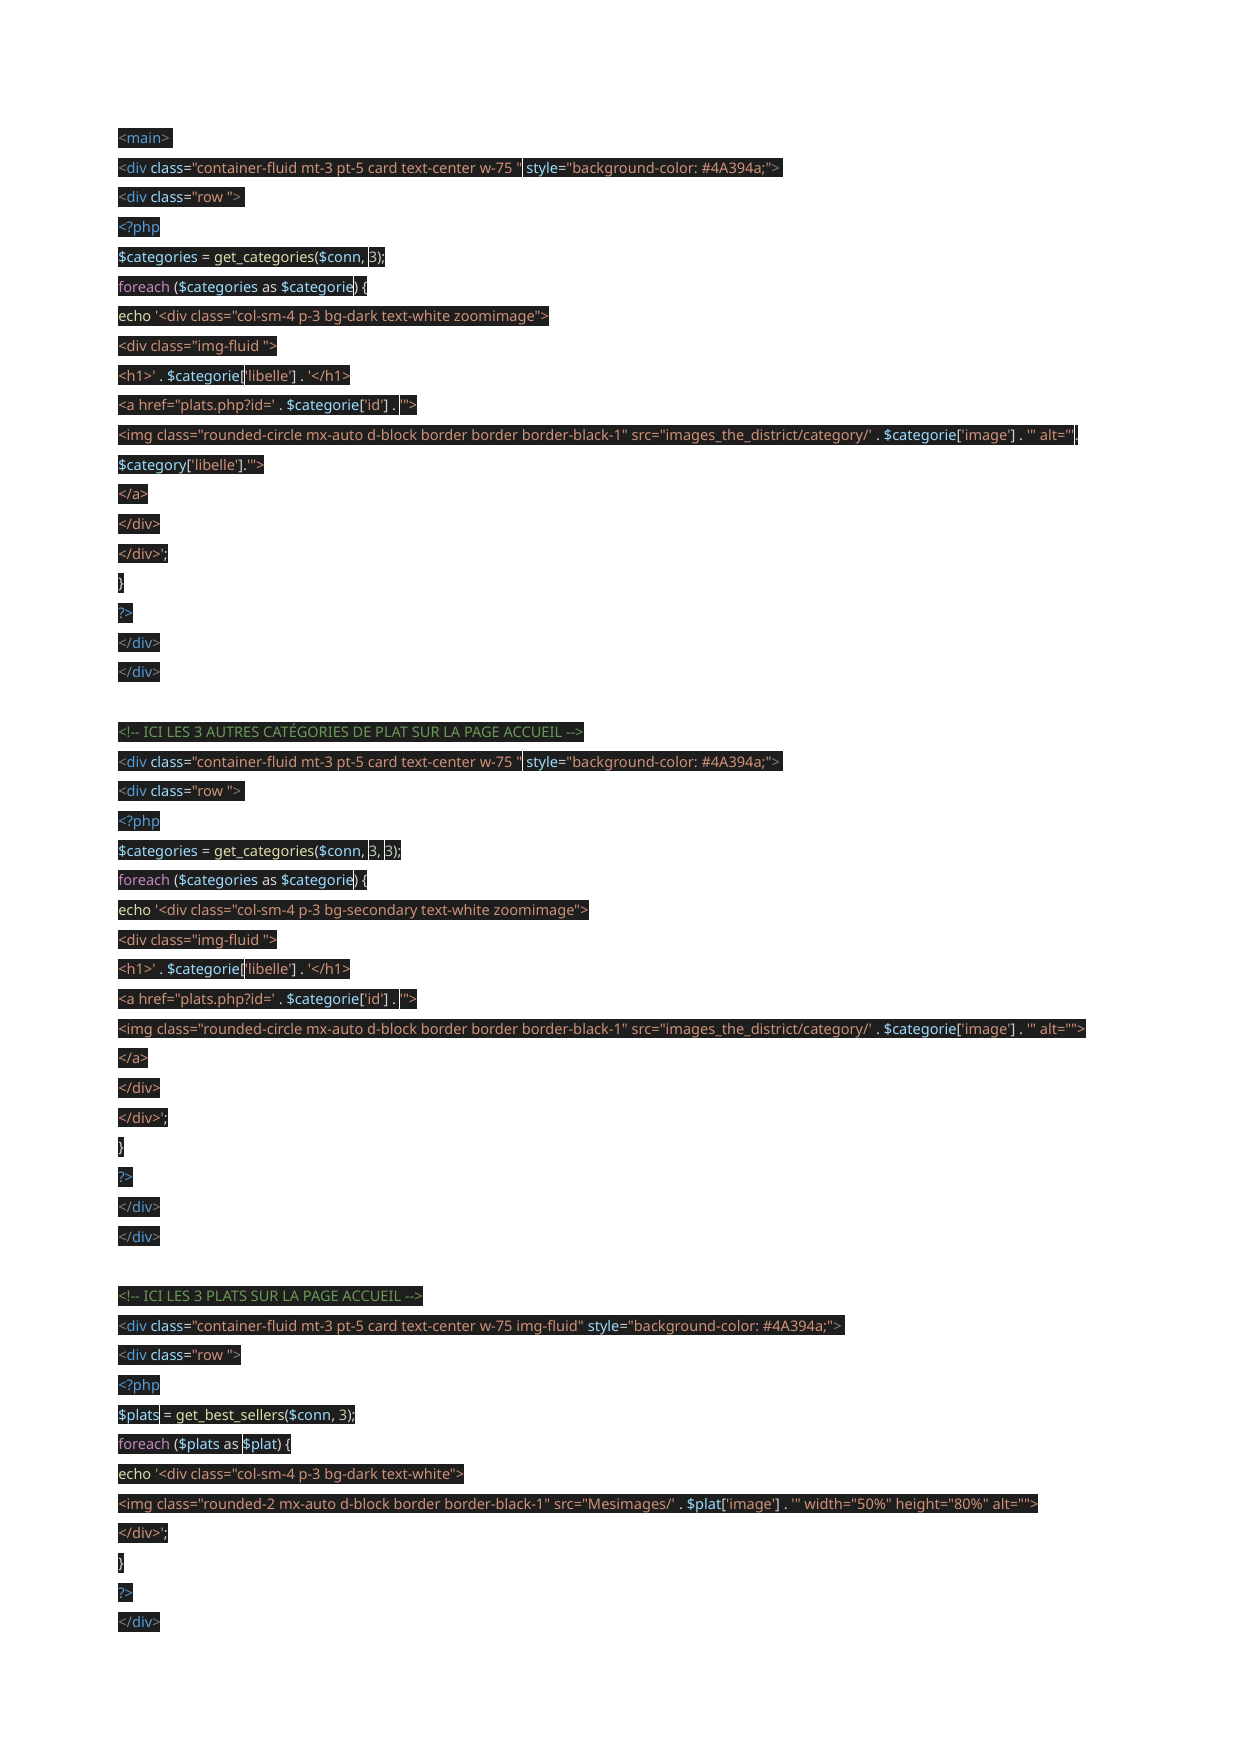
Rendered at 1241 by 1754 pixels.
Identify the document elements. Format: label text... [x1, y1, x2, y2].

text <h1>' . $categorie['libelle'] . '</h1> [118, 949, 1122, 979]
text <a href="plats.php?id=' . $categorie['id'] . '"> [118, 979, 1122, 1009]
text } [118, 1543, 1122, 1573]
text <img class="rounded-circle mx-auto d-block border border border-black-1" src="images_the_district/category/' . $categorie['image'] . '" alt="'.$category['libelle'].'"> [118, 415, 1122, 474]
text </a> [118, 474, 1122, 504]
text <?php [118, 801, 1122, 831]
text echo '<div class="col-sm-4 p-3 bg-dark text-white zoomimage"> [118, 296, 1122, 326]
text <div class="container-fluid mt-3 pt-5 card text-center w-75 " style="background-color: #4A394a;"> [118, 742, 1122, 771]
text </div> [118, 652, 1122, 682]
text <div class="row "> [118, 1335, 1122, 1365]
text <div class="img-fluid "> [118, 326, 1122, 356]
text <main> [118, 118, 1122, 148]
text <?php [118, 1365, 1122, 1395]
text <div class="container-fluid mt-3 pt-5 card text-center w-75 " style="background-color: #4A394a;"> [118, 148, 1122, 177]
text echo '<div class="col-sm-4 p-3 bg-secondary text-white zoomimage"> [118, 890, 1122, 920]
text <a href="plats.php?id=' . $categorie['id'] . '"> [118, 385, 1122, 415]
text <img class="rounded-circle mx-auto d-block border border border-black-1" src="images_the_district/category/' . $categorie['image'] . '" alt=""> [118, 1009, 1122, 1038]
text </div> [118, 1068, 1122, 1098]
text </a> [118, 1038, 1122, 1068]
text } [118, 1127, 1122, 1157]
text echo '<div class="col-sm-4 p-3 bg-dark text-white"> [118, 1454, 1122, 1484]
text <h1>' . $categorie['libelle'] . '</h1> [118, 356, 1122, 385]
text </div> [118, 504, 1122, 534]
text foreach ($plats as $plat) { [118, 1424, 1122, 1454]
text </div> [118, 1602, 1122, 1632]
text $plats = get_best_sellers($conn, 3); [118, 1395, 1122, 1424]
text foreach ($categories as $categorie) { [118, 860, 1122, 890]
text </div> [118, 1187, 1122, 1217]
text ?> [118, 1157, 1122, 1187]
text $categories = get_categories($conn, 3, 3); [118, 831, 1122, 860]
text </div> [118, 623, 1122, 652]
text <!-- ICI LES 3 AUTRES CATÉGORIES DE PLAT SUR LA PAGE ACCUEIL --> [118, 712, 1122, 742]
text <div class="row "> [118, 771, 1122, 801]
text <div class="container-fluid mt-3 pt-5 card text-center w-75 img-fluid" style="background-color: #4A394a;"> [118, 1306, 1122, 1335]
text </div>'; [118, 1513, 1122, 1543]
text <img class="rounded-2 mx-auto d-block border border-black-1" src="Mesimages/' . $plat['image'] . '" width="50%" height="80%" alt=""> [118, 1484, 1122, 1513]
text </div>'; [118, 534, 1122, 563]
text ?> [118, 1573, 1122, 1602]
text ?> [118, 593, 1122, 623]
text foreach ($categories as $categorie) { [118, 267, 1122, 296]
text } [118, 563, 1122, 593]
text <div class="row "> [118, 177, 1122, 207]
text $categories = get_categories($conn, 3); [118, 237, 1122, 267]
text <!-- ICI LES 3 PLATS SUR LA PAGE ACCUEIL --> [118, 1276, 1122, 1306]
text </div> [118, 1217, 1122, 1246]
text </div>'; [118, 1098, 1122, 1127]
text <div class="img-fluid "> [118, 920, 1122, 949]
text <?php [118, 207, 1122, 237]
